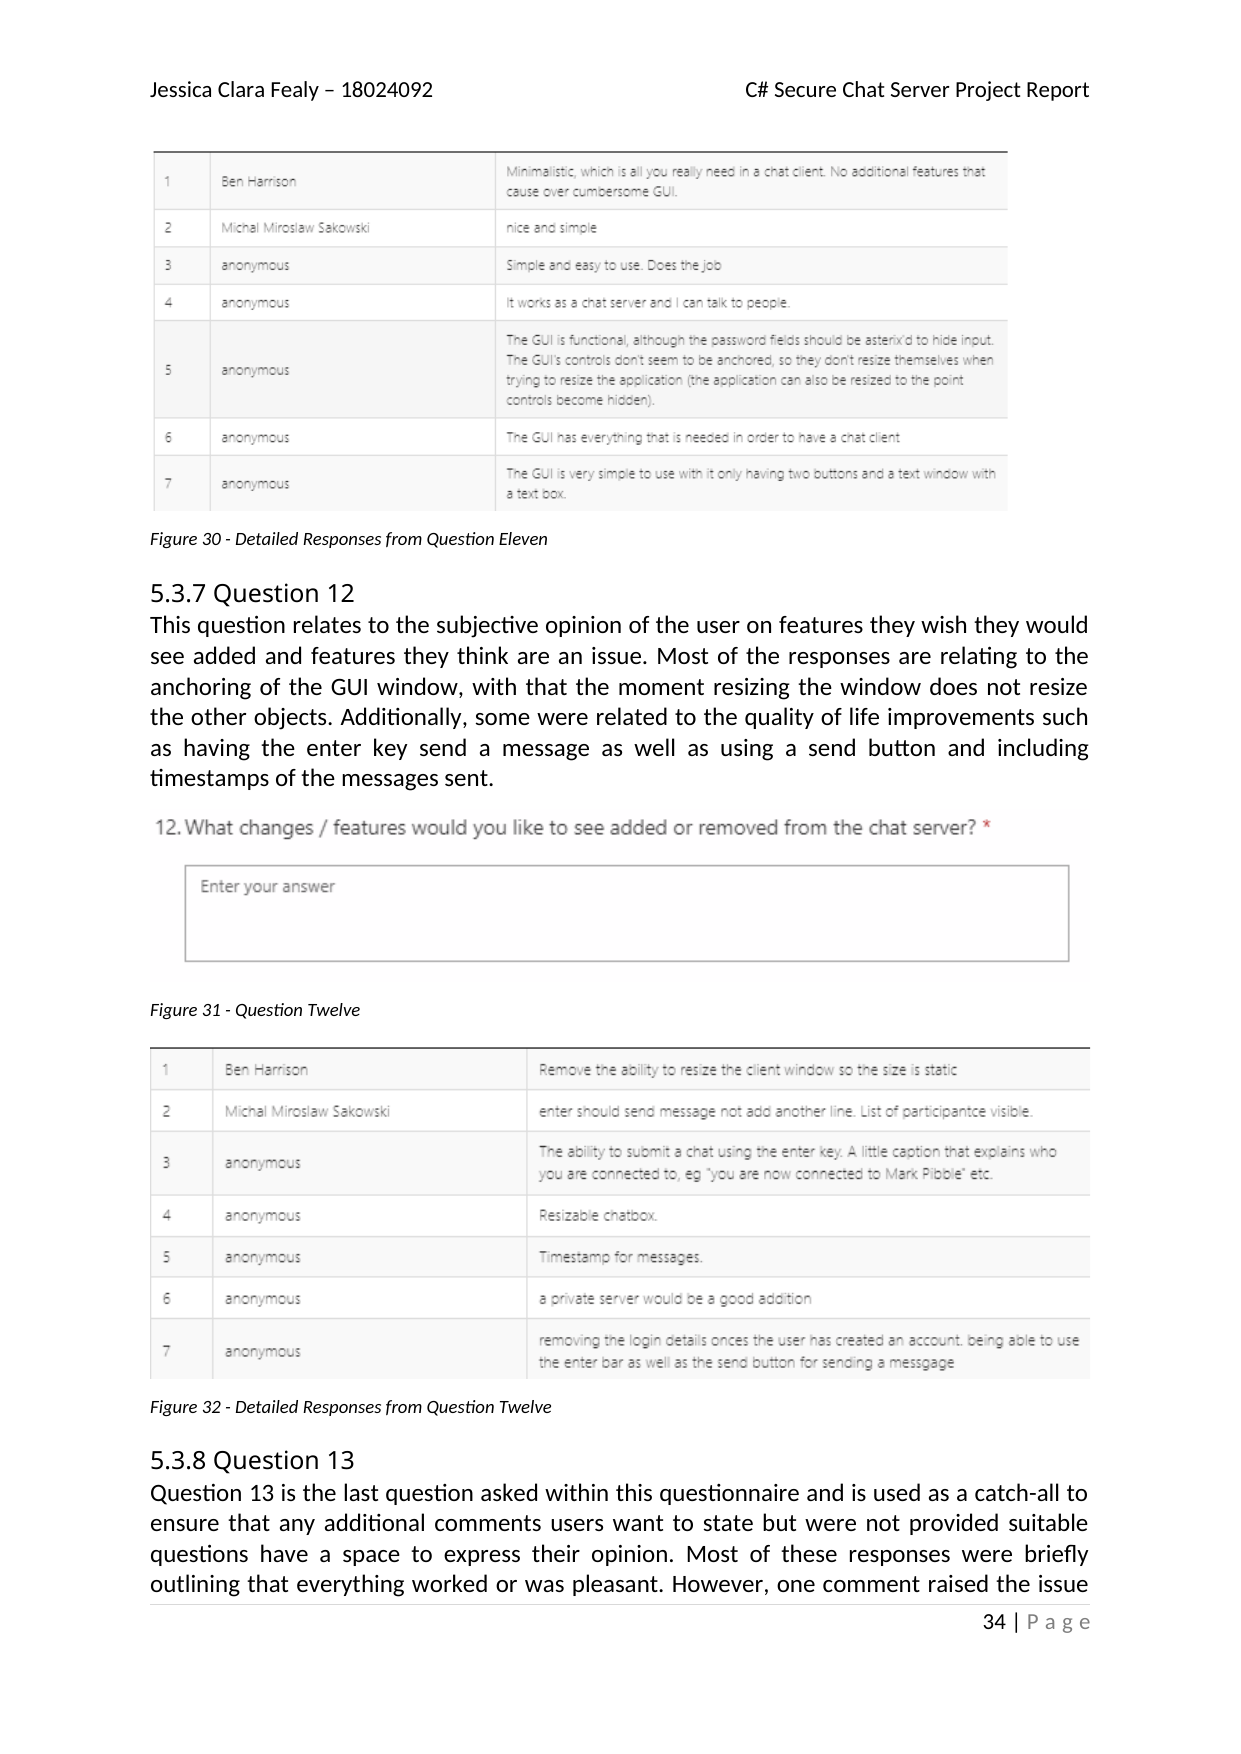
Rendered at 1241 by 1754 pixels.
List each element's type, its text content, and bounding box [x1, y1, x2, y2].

text Question 13 is the last question asked within this questionnaire and is used as a catch-all to ensure that any additional comments users want to state but were not provided suitable questions have a space to express their opinion. Most of these responses were briefly outlining that everything worked or was pleasant. However, one comment raised the issue [150, 1477, 1090, 1599]
subtitle 5.3.7 Question 12 [150, 576, 1090, 609]
text Figure 32 - Detailed Responses from Question Twelve [150, 1395, 1090, 1418]
text This question relates to the subjective opinion of the user on features they wish they would see added and features they think are an issue. Most of the responses are relating to the anchoring of the GUI window, with that the moment resizing the window does not resize the other objects. Additionally, some were related to the quality of life improvements such as having the enter key send a message as well as using a send button and including timestamps of the messages sent. [150, 609, 1090, 793]
text Figure 30 - Detailed Responses from Question Eleven [150, 528, 1090, 551]
subtitle 5.3.8 Question 13 [150, 1443, 1090, 1477]
text Figure 31 - Question Twelve [150, 999, 1090, 1022]
